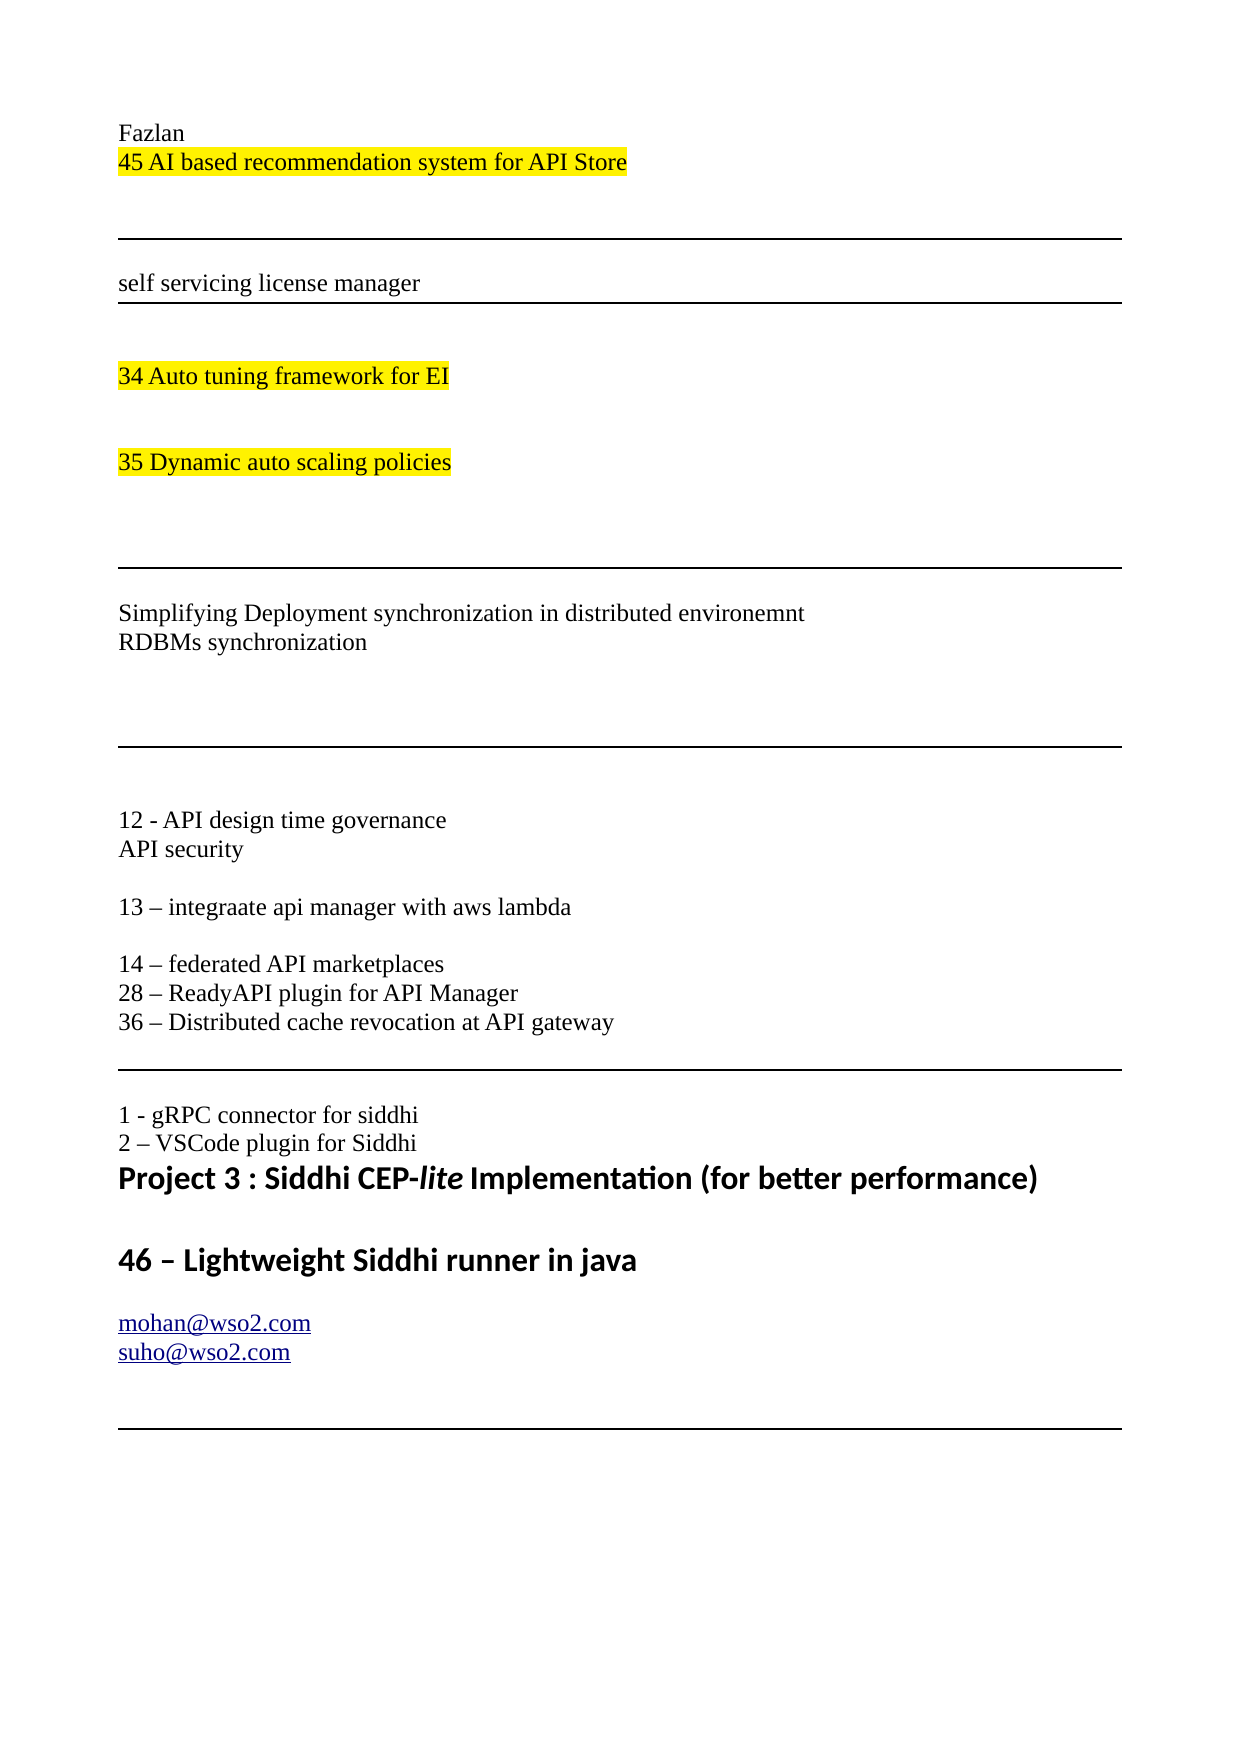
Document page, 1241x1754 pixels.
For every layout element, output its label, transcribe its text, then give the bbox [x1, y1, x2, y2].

text self servicing license manager [118, 268, 1122, 302]
text RDBMs synchronization [118, 627, 1122, 655]
text 35 Dynamic auto scaling policies [118, 447, 1122, 476]
text API security [118, 834, 1122, 863]
text 14 – federated API marketplaces [118, 949, 1122, 978]
text 13 – integraate api manager with aws lambda [118, 892, 1122, 921]
text 12 - API design time governance [118, 806, 1122, 834]
text Simplifying Deployment synchronization in distributed environemnt [118, 598, 1122, 627]
text Project 3 : Siddhi CEP-lite Implementation (for better performance) [118, 1157, 1122, 1198]
text 28 – ReadyAPI plugin for API Manager [118, 978, 1122, 1007]
text 36 – Distributed cache revocation at API gateway [118, 1007, 1122, 1036]
text suho@wso2.com [118, 1337, 1122, 1366]
text 45 AI based recommendation system for API Store [118, 147, 1122, 176]
text 2 – VSCode plugin for Siddhi [118, 1128, 1122, 1157]
text 46 – Lightweight Siddhi runner in java [118, 1239, 1122, 1279]
text 34 Auto tuning framework for EI [118, 361, 1122, 390]
text Fazlan [118, 118, 1122, 147]
text mohan@wso2.com [118, 1308, 1122, 1337]
text 1 - gRPC connector for siddhi [118, 1100, 1122, 1128]
